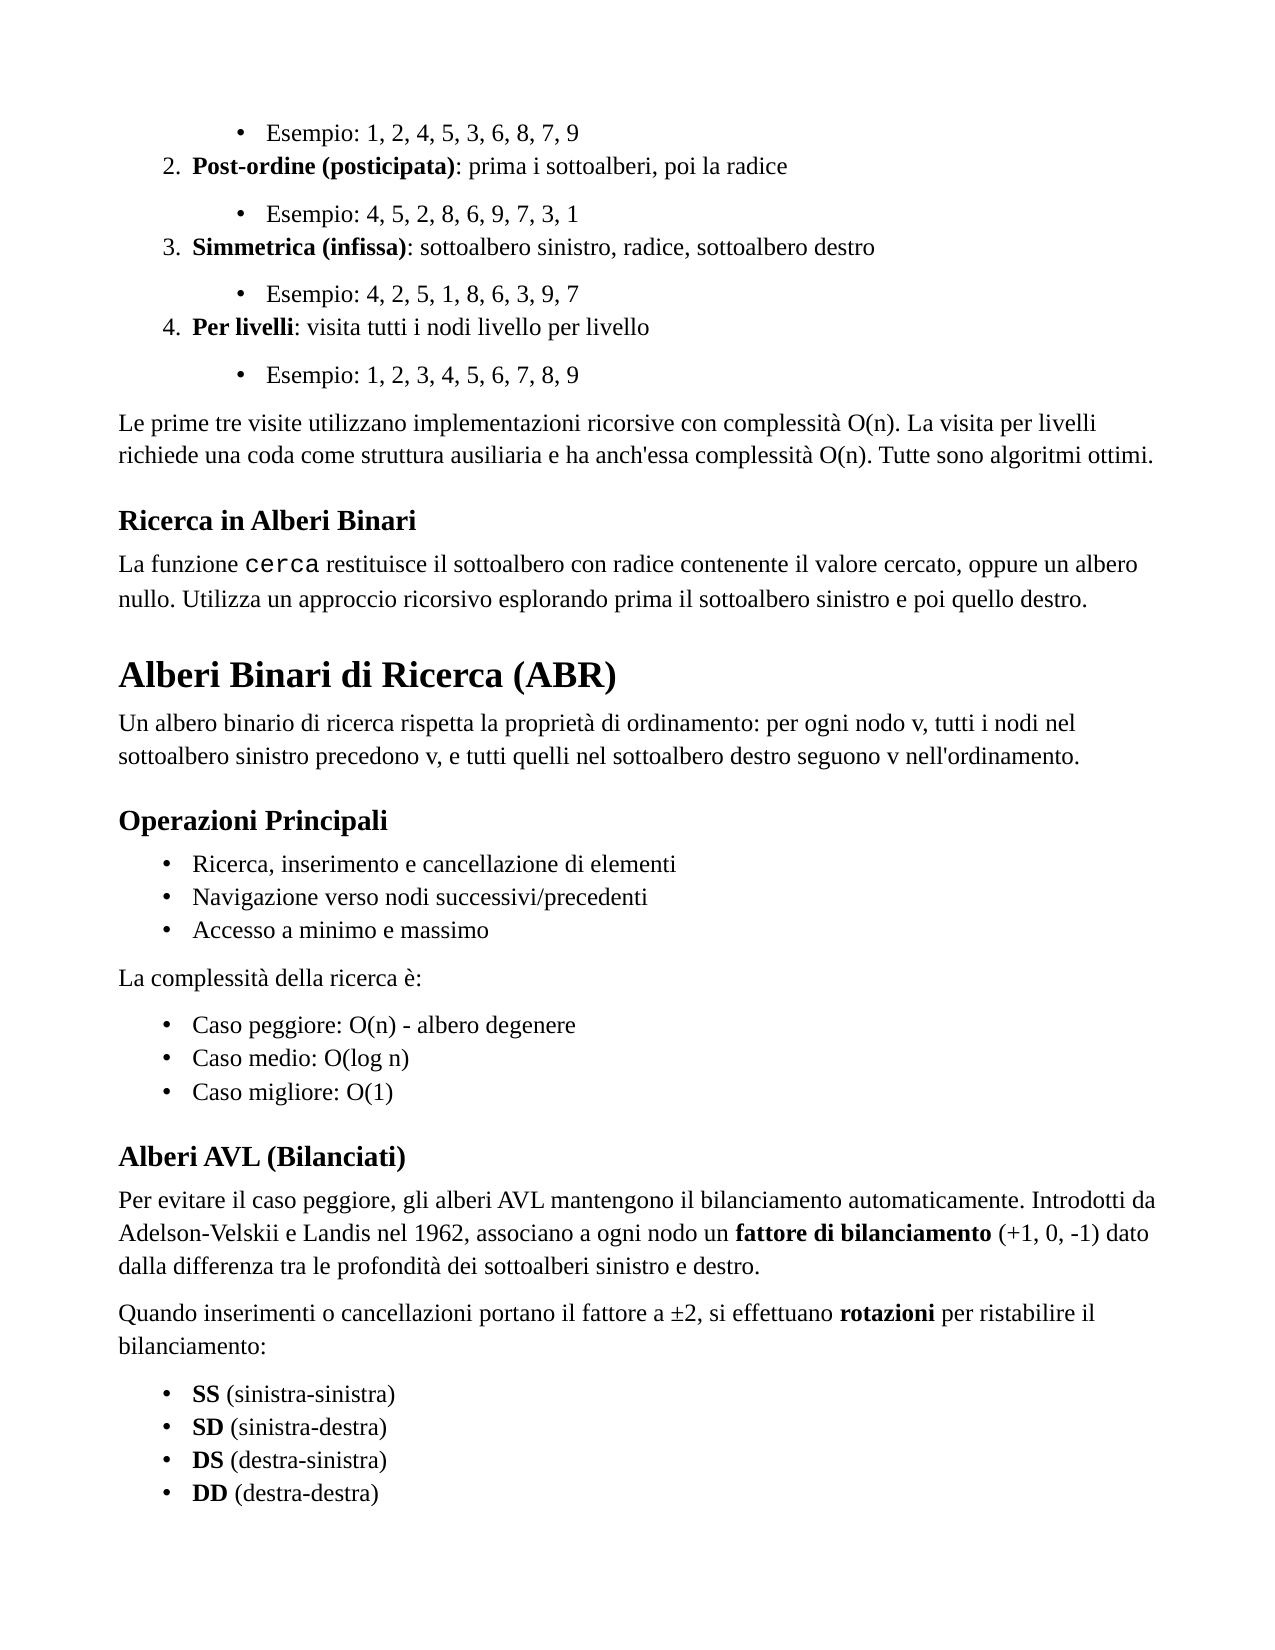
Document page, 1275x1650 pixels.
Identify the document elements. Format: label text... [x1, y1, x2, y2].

list Post-ordine (posticipata): prima i sottoalberi, poi la radice [162, 151, 1157, 180]
list Accesso a minimo e massimo [162, 915, 1157, 944]
list Simmetrica (infissa): sottoalbero sinistro, radice, sottoalbero destro [162, 232, 1157, 261]
list Per livelli: visita tutti i nodi livello per livello [162, 312, 1157, 341]
list Esempio: 1, 2, 3, 4, 5, 6, 7, 8, 9 [236, 360, 1157, 389]
list DS (destra-sinistra) [162, 1445, 1157, 1474]
list Caso medio: O(log n) [162, 1043, 1157, 1072]
subtitle Alberi Binari di Ricerca (ABR) [118, 652, 1157, 696]
list Caso migliore: O(1) [162, 1077, 1157, 1105]
text Quando inserimenti o cancellazioni portano il fattore a ±2, si effettuano rotazioni per ristabilire il bilanciamento: [118, 1298, 1157, 1360]
text La complessità della ricerca è: [118, 963, 1157, 992]
list SS (sinistra-sinistra) [162, 1379, 1157, 1408]
text Un albero binario di ricerca rispetta la proprietà di ordinamento: per ogni nodo v, tutti i nodi nel sottoalbero sinistro precedono v, e tutti quelli nel sottoalbero destro seguono v nell'ordinamento. [118, 708, 1157, 770]
subtitle Alberi AVL (Bilanciati) [118, 1139, 1157, 1172]
list Caso peggiore: O(n) - albero degenere [162, 1011, 1157, 1039]
subtitle Ricerca in Alberi Binari [118, 503, 1157, 536]
list DD (destra-destra) [162, 1478, 1157, 1507]
list Esempio: 1, 2, 4, 5, 3, 6, 8, 7, 9 [236, 118, 1157, 147]
list Esempio: 4, 2, 5, 1, 8, 6, 3, 9, 7 [236, 279, 1157, 308]
text Le prime tre visite utilizzano implementazioni ricorsive con complessità O(n). La visita per livelli richiede una coda come struttura ausiliaria e ha anch'essa complessità O(n). Tutte sono algoritmi ottimi. [118, 408, 1157, 469]
text La funzione cerca restituisce il sottoalbero con radice contenente il valore cercato, oppure un albero nullo. Utilizza un approccio ricorsivo esplorando prima il sottoalbero sinistro e poi quello destro. [118, 549, 1157, 613]
subtitle Operazioni Principali [118, 803, 1157, 837]
list Navigazione verso nodi successivi/precedenti [162, 882, 1157, 911]
list SD (sinistra-destra) [162, 1412, 1157, 1441]
list Ricerca, inserimento e cancellazione di elementi [162, 849, 1157, 878]
text Per evitare il caso peggiore, gli alberi AVL mantengono il bilanciamento automaticamente. Introdotti da Adelson-Velskii e Landis nel 1962, associano a ogni nodo un fattore di bilanciamento (+1, 0, -1) dato dalla differenza tra le profondità dei sottoalberi sinistro e destro. [118, 1185, 1157, 1279]
list Esempio: 4, 5, 2, 8, 6, 9, 7, 3, 1 [236, 199, 1157, 227]
